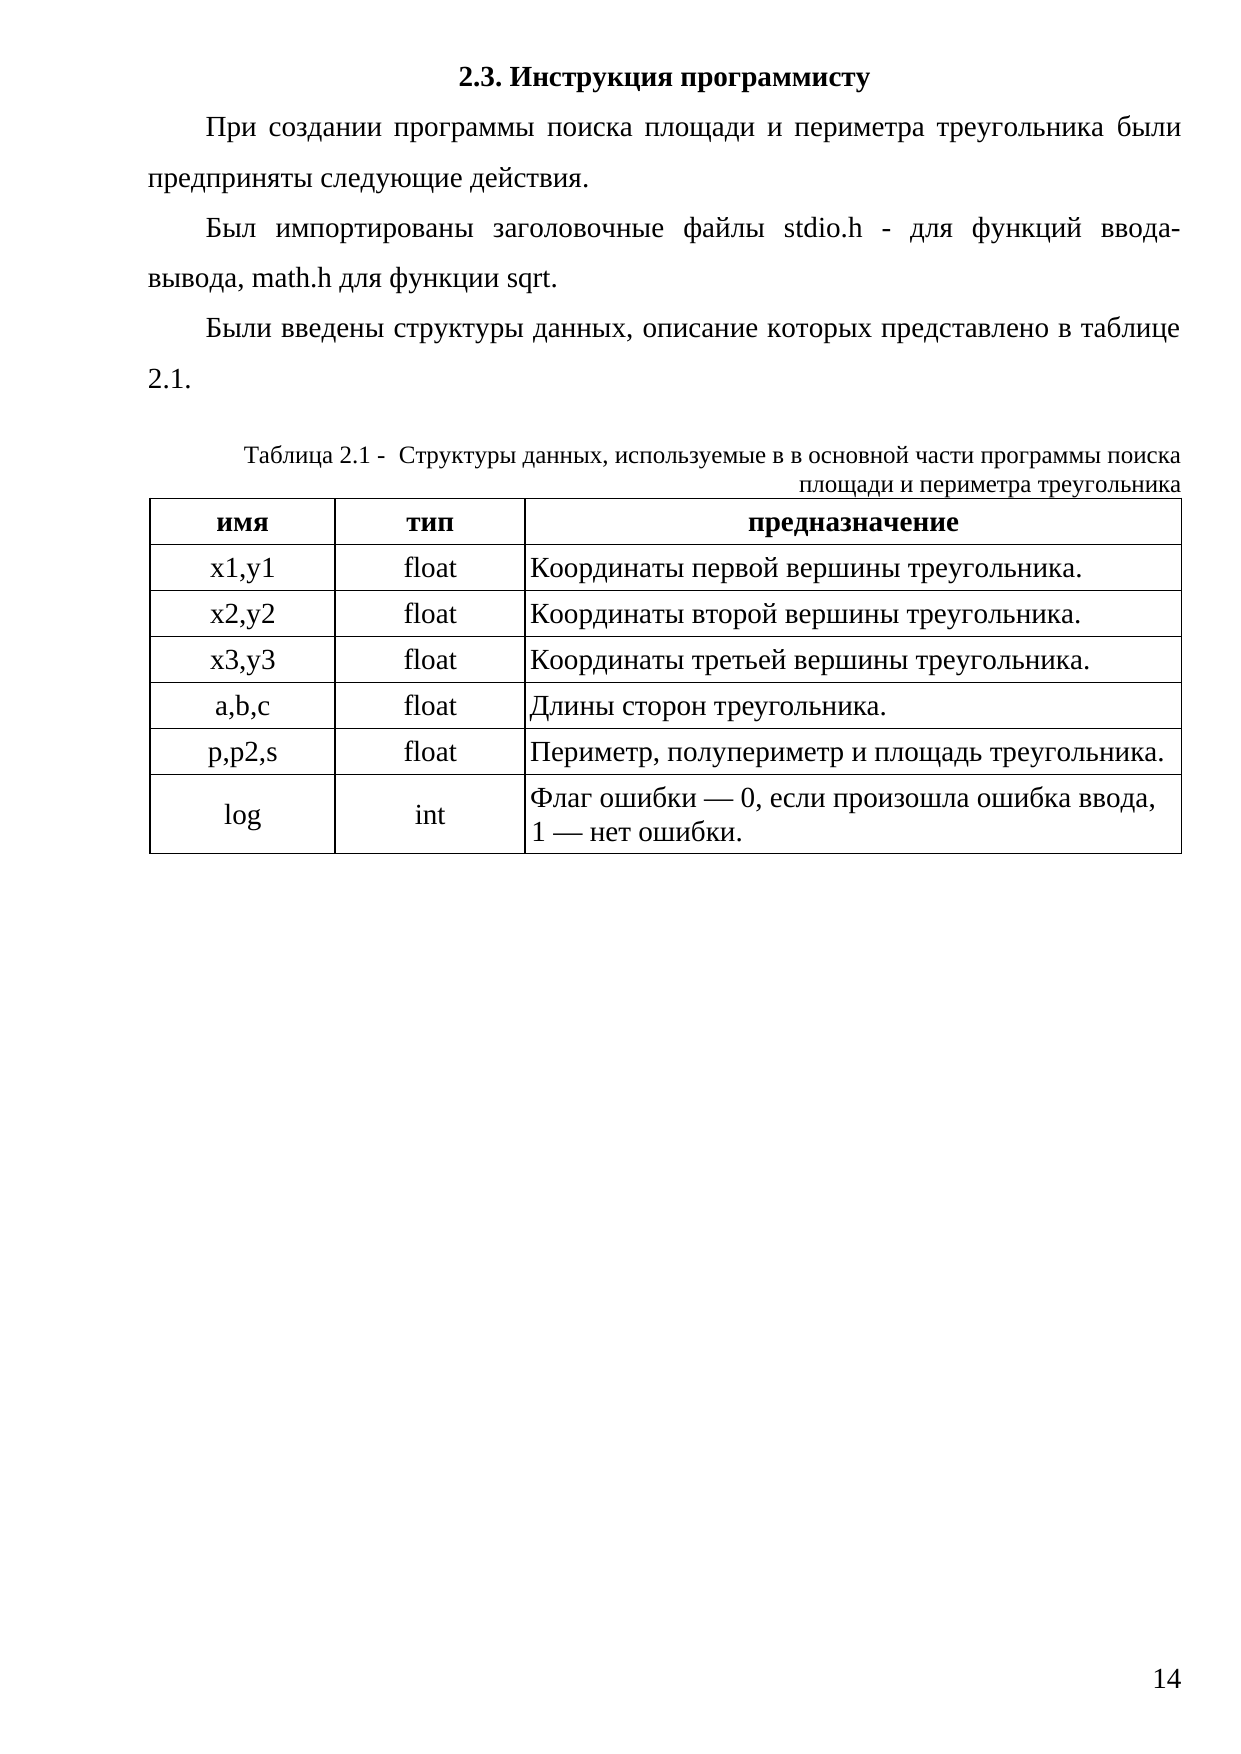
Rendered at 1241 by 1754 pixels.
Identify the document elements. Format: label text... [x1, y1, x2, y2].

table_header тип [336, 499, 524, 543]
table_cell p,p2,s [151, 729, 334, 774]
table_cell Флаг ошибки — 0, если произошла ошибка ввода, 1 — нет ошибки. [526, 775, 1181, 853]
subtitle 2.3. Инструкция программисту [207, 59, 1122, 93]
table_cell float [336, 729, 524, 774]
table_cell int [336, 775, 524, 853]
table_header предназначение [526, 499, 1181, 543]
table_cell float [336, 683, 524, 728]
text Были введены структуры данных, описание которых представлено в таблице 2.1. [148, 311, 1181, 394]
text При создании программы поиска площади и периметра треугольника были предприняты следующие действия. [148, 109, 1181, 193]
table_cell float [336, 545, 524, 589]
table_cell float [336, 591, 524, 636]
table_header имя [151, 499, 334, 543]
table_cell Координаты первой вершины треугольника. [526, 545, 1181, 589]
table_cell float [336, 637, 524, 682]
text Таблица 2.1 - Структуры данных, используемые в в основной части программы поиска площади и периметра треугольника [148, 440, 1181, 497]
table_cell x1,y1 [151, 545, 334, 589]
table_cell a,b,c [151, 683, 334, 728]
table_cell x3,y3 [151, 637, 334, 682]
text Был импортированы заголовочные файлы stdio.h - для функций ввода-вывода, math.h для функции sqrt. [148, 210, 1181, 294]
table_cell log [151, 775, 334, 853]
table_cell Длины сторон треугольника. [526, 683, 1181, 728]
table_cell Периметр, полупериметр и площадь треугольника. [526, 729, 1181, 774]
table_cell Координаты второй вершины треугольника. [526, 591, 1181, 636]
table_cell Координаты третьей вершины треугольника. [526, 637, 1181, 682]
table_cell x2,y2 [151, 591, 334, 636]
